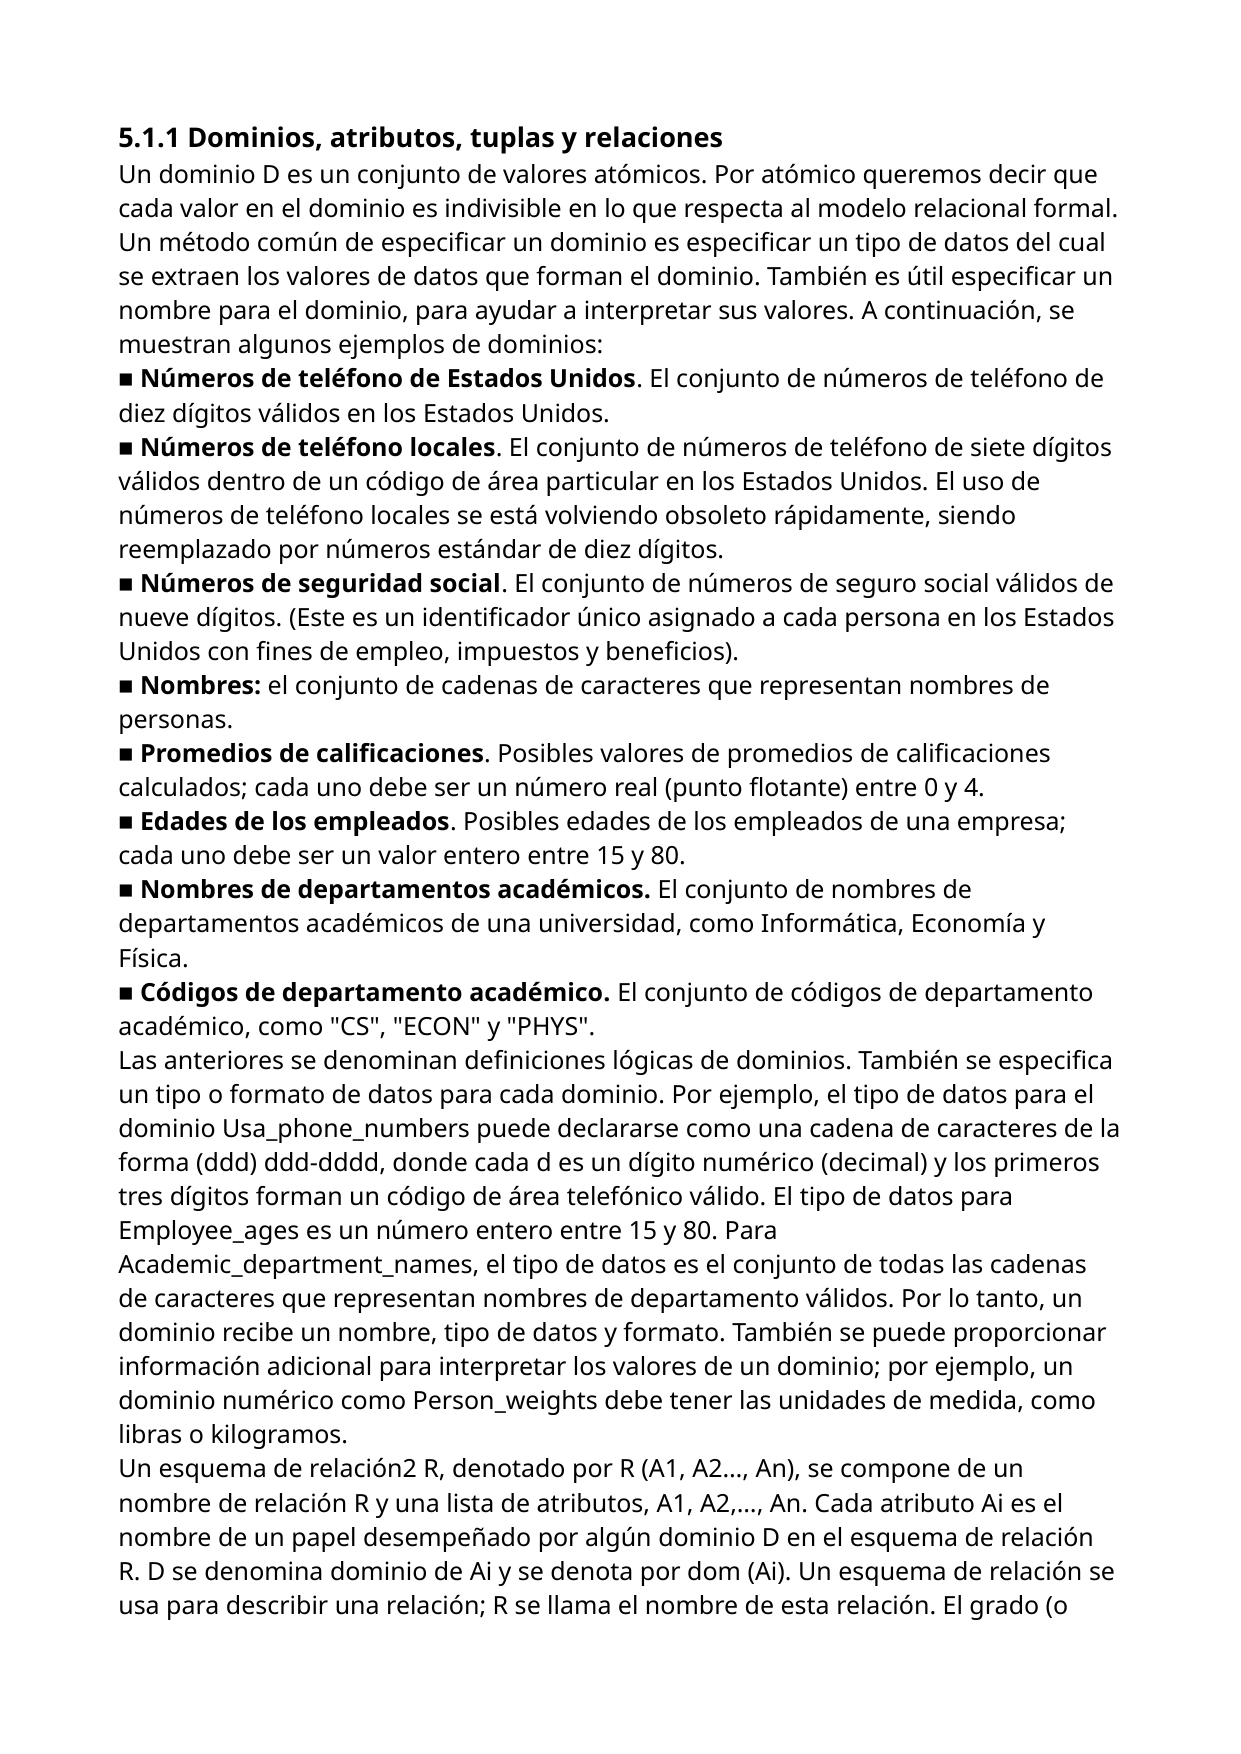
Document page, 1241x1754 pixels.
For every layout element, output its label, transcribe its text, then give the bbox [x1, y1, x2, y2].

text Un dominio D es un conjunto de valores atómicos. Por atómico queremos decir que cada valor en el dominio es indivisible en lo que respecta al modelo relacional formal. Un método común de especificar un dominio es especificar un tipo de datos del cual se extraen los valores de datos que forman el dominio. También es útil especificar un nombre para el dominio, para ayudar a interpretar sus valores. A continuación, se muestran algunos ejemplos de dominios: [118, 157, 1122, 361]
text Un esquema de relación2 R, denotado por R (A1, A2…, An), se compone de un nombre de relación R y una lista de atributos, A1, A2,…, An. Cada atributo Ai es el nombre de un papel desempeñado por algún dominio D en el esquema de relación R. D se denomina dominio de Ai y se denota por dom (Ai). Un esquema de relación se usa para describir una relación; R se llama el nombre de esta relación. El grado (o [118, 1451, 1122, 1621]
text Las anteriores se denominan definiciones lógicas de dominios. También se especifica un tipo o formato de datos para cada dominio. Por ejemplo, el tipo de datos para el dominio Usa_phone_numbers puede declararse como una cadena de caracteres de la forma (ddd) ddd-dddd, donde cada d es un dígito numérico (decimal) y los primeros tres dígitos forman un código de área telefónico válido. El tipo de datos para Employee_ages es un número entero entre 15 y 80. Para Academic_department_names, el tipo de datos es el conjunto de todas las cadenas de caracteres que representan nombres de departamento válidos. Por lo tanto, un dominio recibe un nombre, tipo de datos y formato. También se puede proporcionar información adicional para interpretar los valores de un dominio; por ejemplo, un dominio numérico como Person_weights debe tener las unidades de medida, como libras o kilogramos. [118, 1042, 1122, 1451]
text ■ Códigos de departamento académico. El conjunto de códigos de departamento académico, como "CS", "ECON" y "PHYS". [118, 974, 1122, 1042]
text ■ Nombres de departamentos académicos. El conjunto de nombres de departamentos académicos de una universidad, como Informática, Economía y Física. [118, 872, 1122, 974]
text ■ Promedios de calificaciones. Posibles valores de promedios de calificaciones calculados; cada uno debe ser un número real (punto flotante) entre 0 y 4. [118, 736, 1122, 804]
text ■ Números de seguridad social. El conjunto de números de seguro social válidos de nueve dígitos. (Este es un identificador único asignado a cada persona en los Estados Unidos con fines de empleo, impuestos y beneficios). [118, 566, 1122, 668]
text ■ Números de teléfono locales. El conjunto de números de teléfono de siete dígitos válidos dentro de un código de área particular en los Estados Unidos. El uso de números de teléfono locales se está volviendo obsoleto rápidamente, siendo reemplazado por números estándar de diez dígitos. [118, 429, 1122, 566]
text ■ Números de teléfono de Estados Unidos. El conjunto de números de teléfono de diez dígitos válidos en los Estados Unidos. [118, 361, 1122, 429]
text ■ Nombres: el conjunto de cadenas de caracteres que representan nombres de personas. [118, 668, 1122, 736]
subtitle 5.1.1 Dominios, atributos, tuplas y relaciones [118, 118, 1122, 155]
text ■ Edades de los empleados. Posibles edades de los empleados de una empresa; cada uno debe ser un valor entero entre 15 y 80. [118, 804, 1122, 872]
